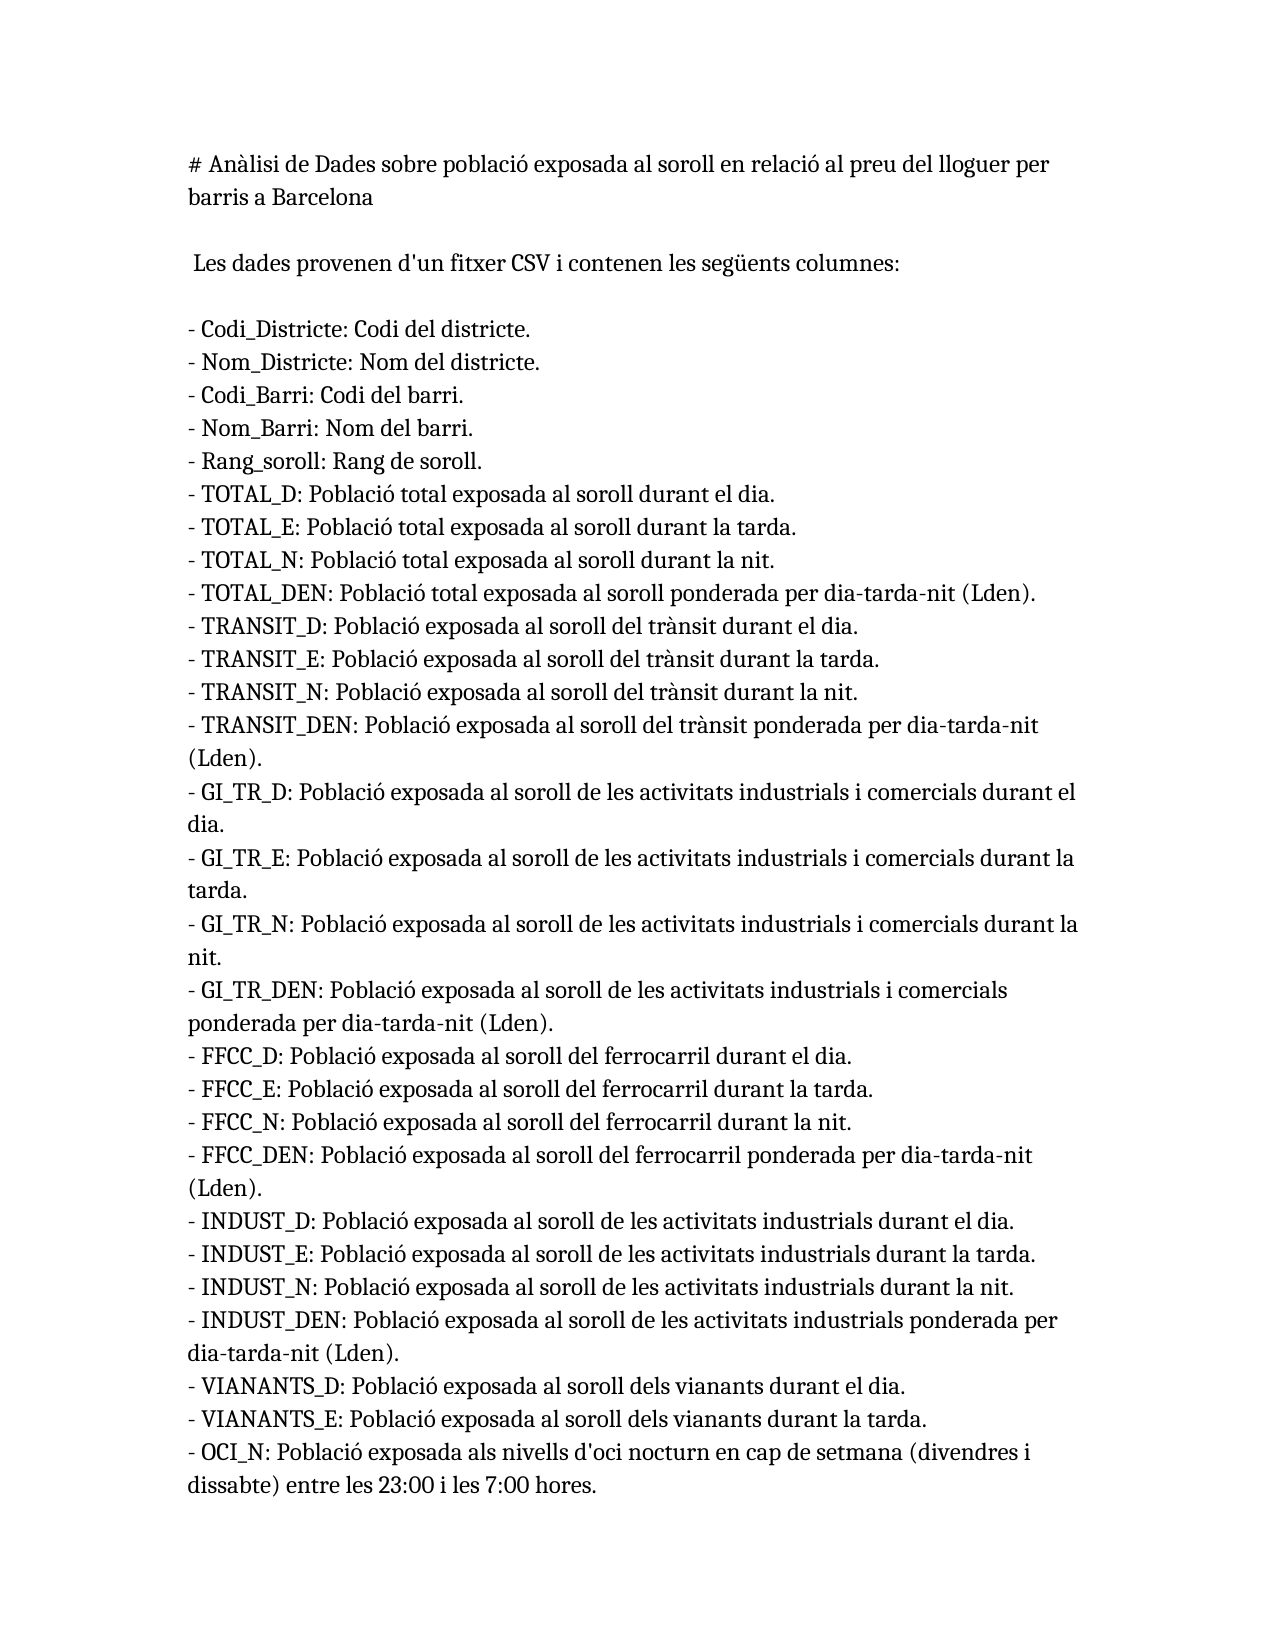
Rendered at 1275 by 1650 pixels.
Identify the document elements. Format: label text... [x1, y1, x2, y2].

text # Anàlisi de Dades sobre població exposada al soroll en relació al preu del lloguer per barris a Barcelona Les dades provenen d'un fitxer CSV i contenen les següents columnes: - Codi_Districte: Codi del districte. - Nom_Districte: Nom del districte. - Codi_Barri: Codi del barri. - Nom_Barri: Nom del barri. - Rang_soroll: Rang de soroll. - TOTAL_D: Població total exposada al soroll durant el dia. - TOTAL_E: Població total exposada al soroll durant la tarda. - TOTAL_N: Població total exposada al soroll durant la nit. - TOTAL_DEN: Població total exposada al soroll ponderada per dia-tarda-nit (Lden). - TRANSIT_D: Població exposada al soroll del trànsit durant el dia. - TRANSIT_E: Població exposada al soroll del trànsit durant la tarda. - TRANSIT_N: Població exposada al soroll del trànsit durant la nit. - TRANSIT_DEN: Població exposada al soroll del trànsit ponderada per dia-tarda-nit (Lden). - GI_TR_D: Població exposada al soroll de les activitats industrials i comercials durant el dia. - GI_TR_E: Població exposada al soroll de les activitats industrials i comercials durant la tarda. - GI_TR_N: Població exposada al soroll de les activitats industrials i comercials durant la nit. - GI_TR_DEN: Població exposada al soroll de les activitats industrials i comercials ponderada per dia-tarda-nit (Lden). - FFCC_D: Població exposada al soroll del ferrocarril durant el dia. - FFCC_E: Població exposada al soroll del ferrocarril durant la tarda. - FFCC_N: Població exposada al soroll del ferrocarril durant la nit. - FFCC_DEN: Població exposada al soroll del ferrocarril ponderada per dia-tarda-nit (Lden). - INDUST_D: Població exposada al soroll de les activitats industrials durant el dia. - INDUST_E: Població exposada al soroll de les activitats industrials durant la tarda. - INDUST_N: Població exposada al soroll de les activitats industrials durant la nit. - INDUST_DEN: Població exposada al soroll de les activitats industrials ponderada per dia-tarda-nit (Lden). - VIANANTS_D: Població exposada al soroll dels vianants durant el dia. - VIANANTS_E: Població exposada al soroll dels vianants durant la tarda. - OCI_N: Població exposada als nivells d'oci nocturn en cap de setmana (divendres i dissabte) entre les 23:00 i les 7:00 hores. [187, 150, 1087, 1499]
